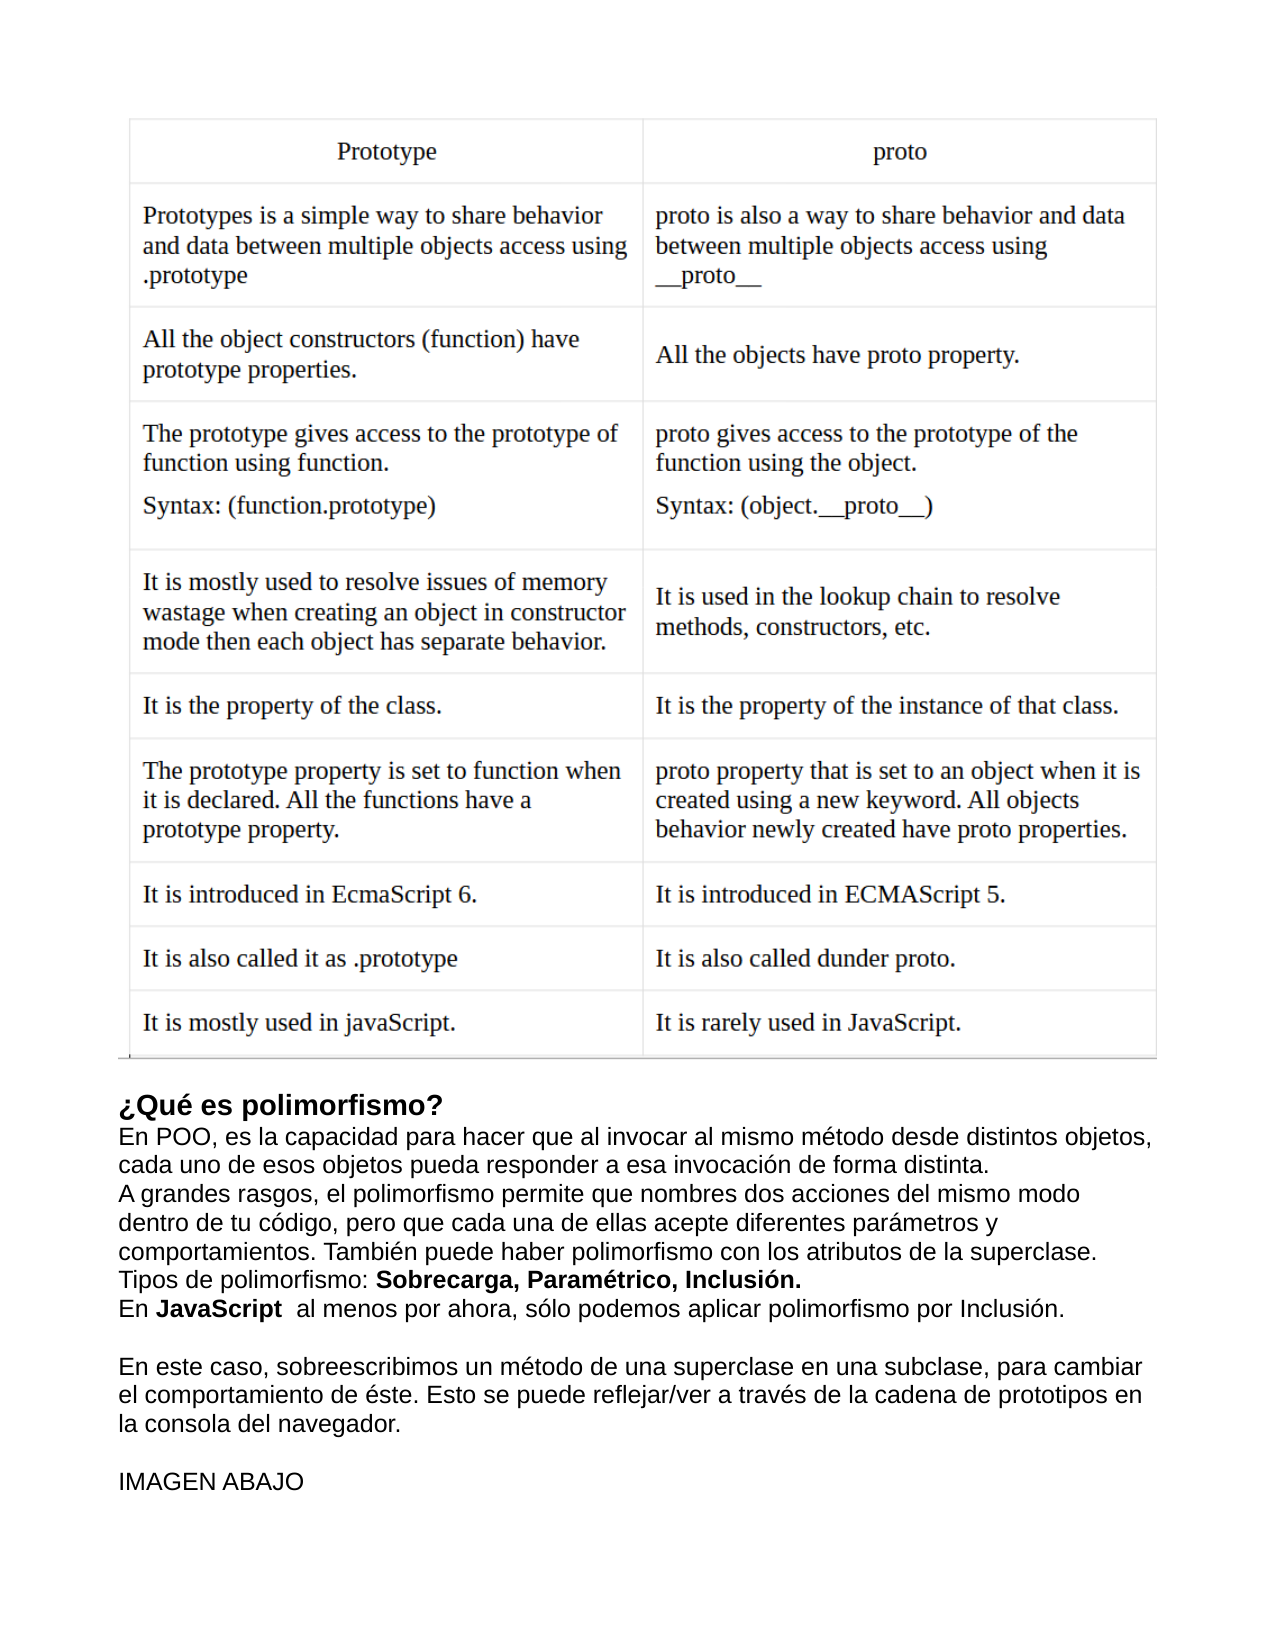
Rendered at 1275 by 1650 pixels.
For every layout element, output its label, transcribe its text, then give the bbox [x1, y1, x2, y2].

text IMAGEN ABAJO [118, 1466, 1157, 1495]
text En JavaScript al menos por ahora, sólo podemos aplicar polimorfismo por Inclusión. [118, 1294, 1157, 1323]
text ¿Qué es polimorfismo? [118, 1088, 1157, 1121]
text En POO, es la capacidad para hacer que al invocar al mismo método desde distintos objetos, cada uno de esos objetos pueda responder a esa invocación de forma distinta. [118, 1121, 1157, 1179]
picture [118, 118, 1157, 1060]
text Tipos de polimorfismo: Sobrecarga, Paramétrico, Inclusión. [118, 1265, 1157, 1294]
text En este caso, sobreescribimos un método de una superclase en una subclase, para cambiar el comportamiento de éste. Esto se puede reflejar/ver a través de la cadena de prototipos en la consola del navegador. [118, 1351, 1157, 1438]
text A grandes rasgos, el polimorfismo permite que nombres dos acciones del mismo modo dentro de tu código, pero que cada una de ellas acepte diferentes parámetros y comportamientos. También puede haber polimorfismo con los atributos de la superclase. [118, 1179, 1157, 1265]
